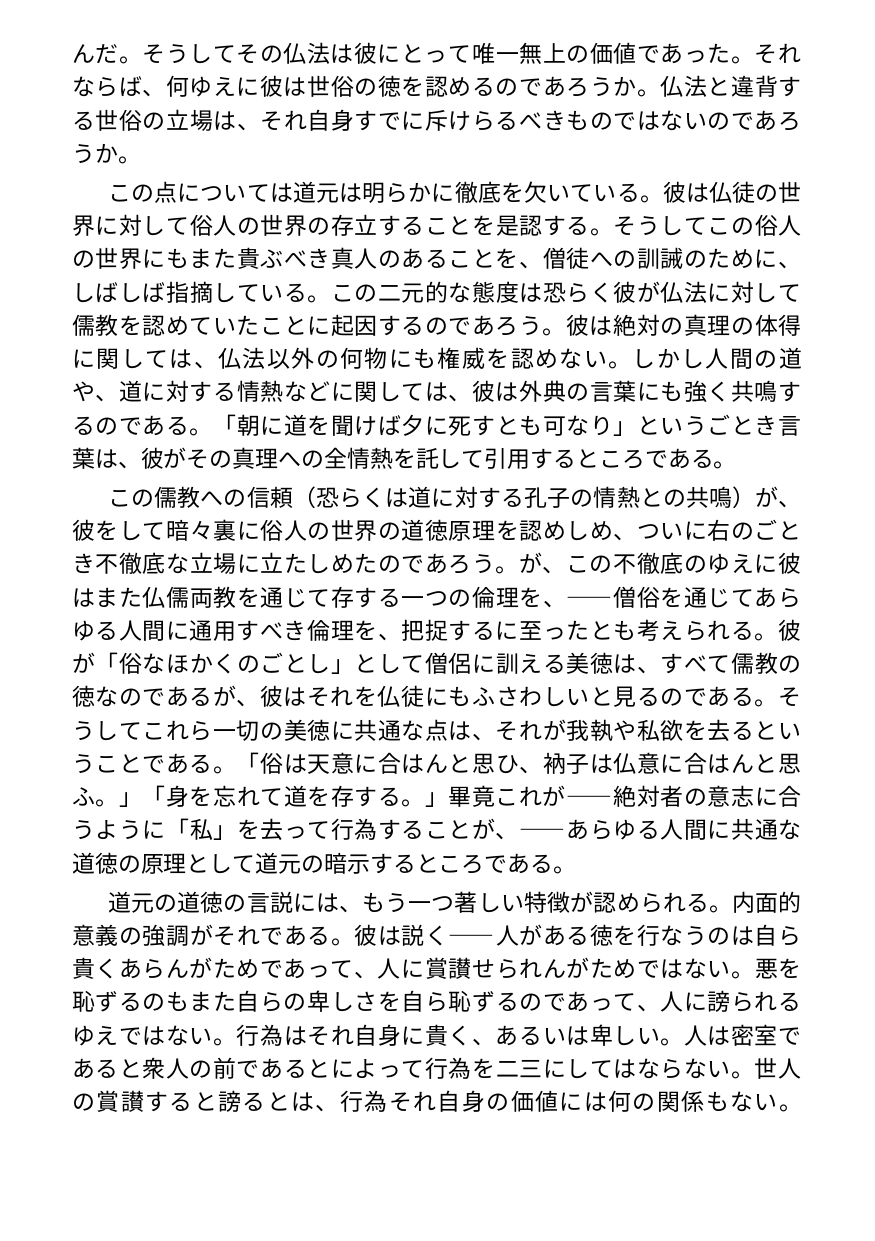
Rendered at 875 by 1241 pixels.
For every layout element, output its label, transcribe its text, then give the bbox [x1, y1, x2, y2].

text 道元の道徳の言説には、もう一つ著しい特徴が認められる。内面的意義の強調がそれである。彼は説く――人がある徳を行なうのは自ら貴くあらんがためであって、人に賞讃せられんがためではない。悪を恥ずるのもまた自らの卑しさを自ら恥ずるのであって、人に謗られるゆえではない。行為はそれ自身に貴く、あるいは卑しい。人は密室であると衆人の前であるとによって行為を二三にしてはならない。世人の賞讃すると謗るとは、行為それ自身の価値には何の関係もない。 [72, 884, 802, 1117]
text この儒教への信頼（恐らくは道に対する孔子の情熱との共鳴）が、彼をして暗々裏に俗人の世界の道徳原理を認めしめ、ついに右のごとき不徹底な立場に立たしめたのであろう。が、この不徹底のゆえに彼はまた仏儒両教を通じて存する一つの倫理を、――僧俗を通じてあらゆる人間に通用すべき倫理を、把捉するに至ったとも考えられる。彼が「俗なほかくのごとし」として僧侶に訓える美徳は、すべて儒教の徳なのであるが、彼はそれを仏徒にもふさわしいと見るのである。そうしてこれら一切の美徳に共通な点は、それが我執や私欲を去るということである。「俗は天意に合はんと思ひ、衲子は仏意に合はんと思ふ。」「身を忘れて道を存する。」畢竟これが――絶対者の意志に合うように「私」を去って行為することが、――あらゆる人間に共通な道徳の原理として道元の暗示するところである。 [72, 480, 802, 879]
text んだ。そうしてその仏法は彼にとって唯一無上の価値であった。それならば、何ゆえに彼は世俗の徳を認めるのであろうか。仏法と違背する世俗の立場は、それ自身すでに斥けらるべきものではないのであろうか。 [72, 36, 802, 169]
text この点については道元は明らかに徹底を欠いている。彼は仏徒の世界に対して俗人の世界の存立することを是認する。そうしてこの俗人の世界にもまた貴ぶべき真人のあることを、僧徒への訓誡のために、しばしば指摘している。この二元的な態度は恐らく彼が仏法に対して儒教を認めていたことに起因するのであろう。彼は絶対の真理の体得に関しては、仏法以外の何物にも権威を認めない。しかし人間の道や、道に対する情熱などに関しては、彼は外典の言葉にも強く共鳴するのである。「朝に道を聞けば夕に死すとも可なり」というごとき言葉は、彼がその真理への全情熱を託して引用するところである。 [72, 175, 802, 474]
